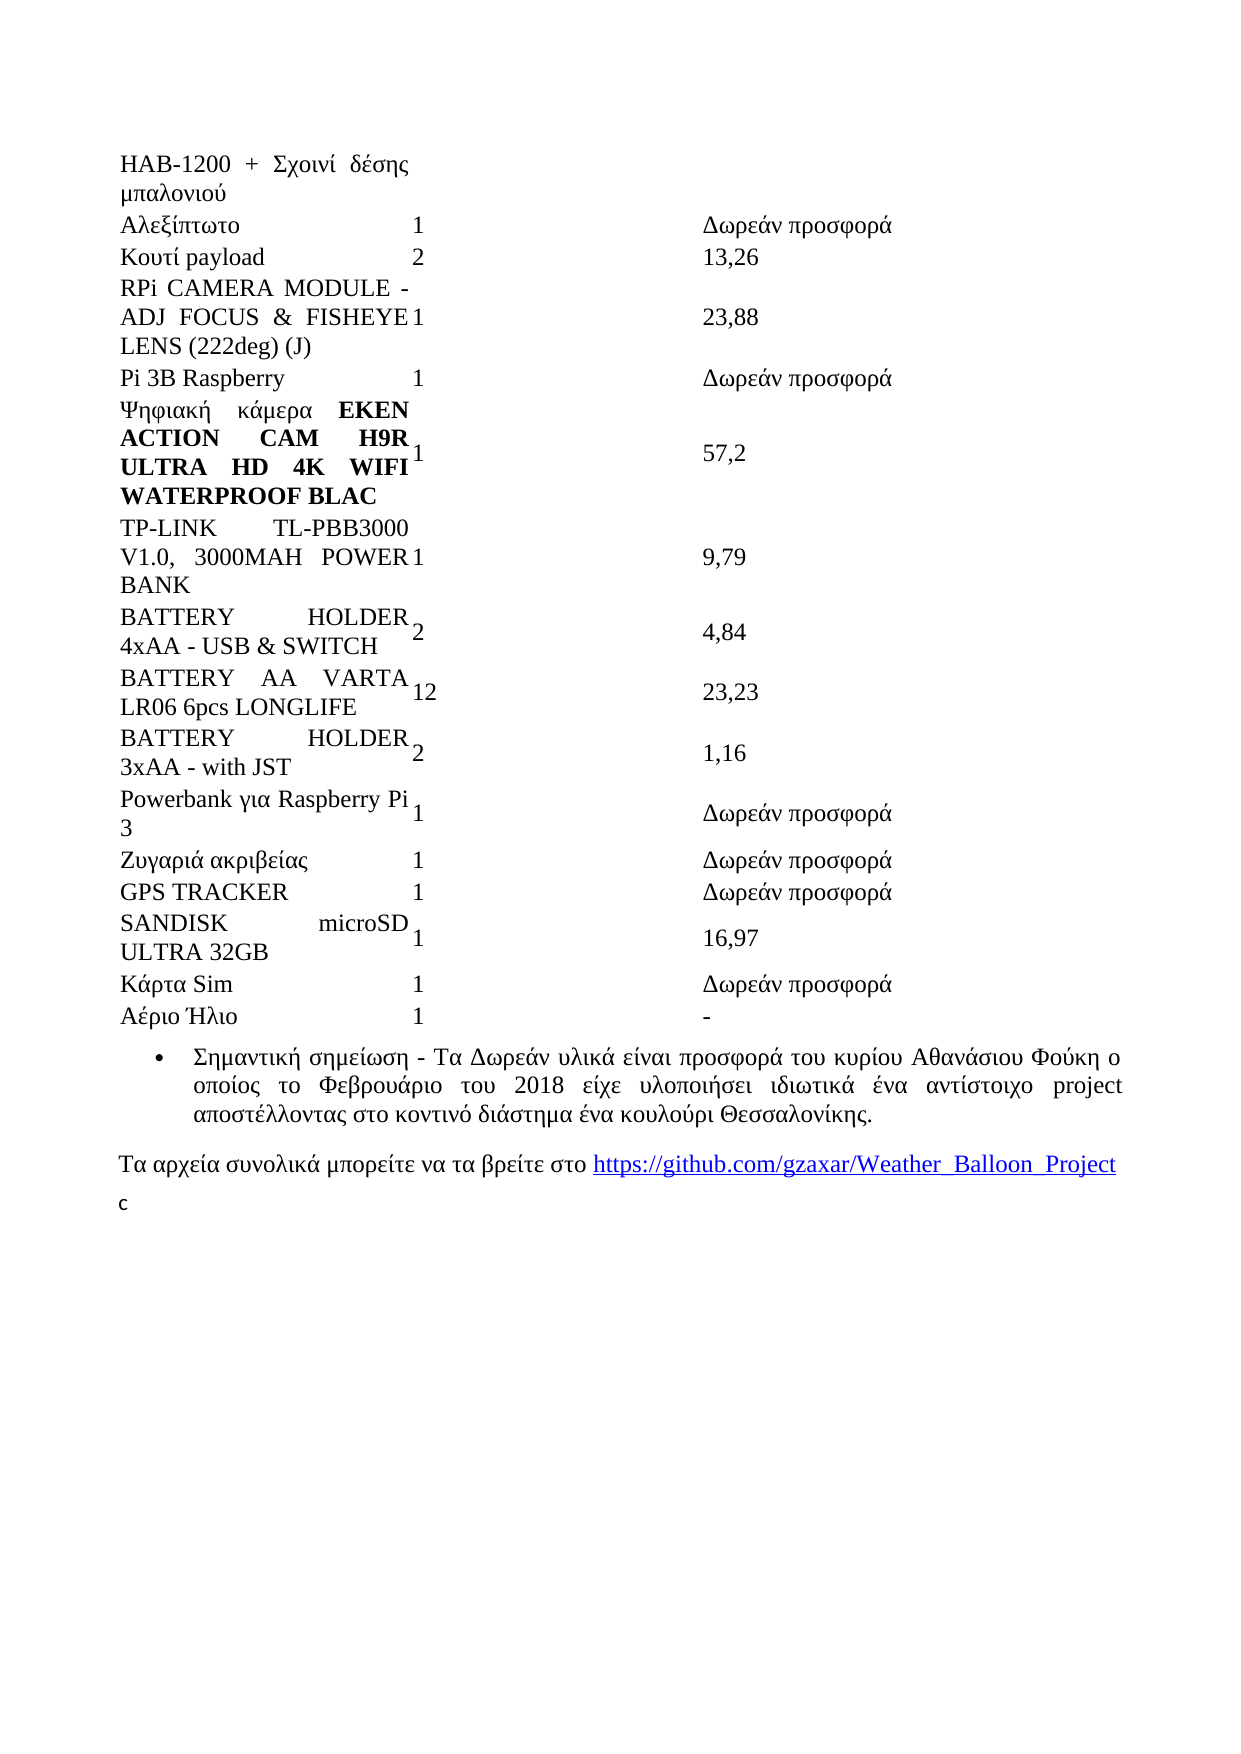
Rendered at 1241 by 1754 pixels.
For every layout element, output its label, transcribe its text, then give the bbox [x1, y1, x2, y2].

table_cell Pi 3B Raspberry [118, 361, 410, 393]
text c [118, 1188, 1122, 1216]
table_cell 2 [410, 601, 701, 661]
table_cell SANDISK microSD ULTRA 32GB [118, 907, 410, 968]
table_cell Powerbank για Raspberry Pi 3 [118, 783, 410, 843]
table_cell Αέριο Ήλιο [118, 1000, 410, 1031]
table_cell 1 [410, 875, 701, 907]
table_cell 13,26 [701, 240, 993, 272]
table_cell 1 [410, 968, 701, 999]
table_cell 12 [410, 661, 701, 722]
table_cell 1 [410, 843, 701, 875]
table_cell 1 [410, 272, 701, 361]
table_cell 1 [410, 208, 701, 240]
table_cell 1 [410, 783, 701, 843]
table_cell Κάρτα Sim [118, 968, 410, 999]
table_cell 57,2 [701, 393, 993, 511]
table_cell 1 [410, 907, 701, 968]
table_cell RPi CAMERA MODULE - ADJ FOCUS & FISHEYE LENS (222deg) (J) [118, 272, 410, 361]
table_cell Δωρεάν προσφορά [701, 361, 993, 393]
table_cell GPS TRACKER [118, 875, 410, 907]
table_cell 1 [410, 393, 701, 511]
table_cell Ζυγαριά ακριβείας [118, 843, 410, 875]
table_cell 23,88 [701, 272, 993, 361]
table_cell Δωρεάν προσφορά [701, 208, 993, 240]
table_cell - [701, 1000, 993, 1031]
table_cell 4,84 [701, 601, 993, 661]
table_cell [410, 148, 701, 208]
table_cell Κουτί payload [118, 240, 410, 272]
table_cell Δωρεάν προσφορά [701, 875, 993, 907]
table_cell 16,97 [701, 907, 993, 968]
table_cell 1,16 [701, 722, 993, 783]
table_cell 1 [410, 1000, 701, 1031]
table_cell 23,23 [701, 661, 993, 722]
table_cell 1 [410, 361, 701, 393]
table_cell Αλεξίπτωτο [118, 208, 410, 240]
table_cell Δωρεάν προσφορά [701, 968, 993, 999]
table_cell BATTERY HOLDER 3xAA - with JST [118, 722, 410, 783]
table_cell Δωρεάν προσφορά [701, 843, 993, 875]
table_cell Ψηφιακή κάμερα EKEN ACTION CAM H9R ULTRA HD 4K WIFI WATERPROOF BLAC [118, 393, 410, 511]
table_cell 2 [410, 722, 701, 783]
table_cell 9,79 [701, 511, 993, 601]
table_cell BATTERY HOLDER 4xAA - USB & SWITCH [118, 601, 410, 661]
table_cell Δωρεάν προσφορά [701, 783, 993, 843]
list Σημαντική σημείωση - Τα Δωρεάν υλικά είναι προσφορά του κυρίου Αθανάσιου Φούκη ο οποίος το Φεβρουάριο του 2018 είχε υλοποιήσει ιδιωτικά ένα αντίστοιχο project αποστέλλοντας στο κοντινό διάστημα ένα κουλούρι Θεσσαλονίκης. [156, 1042, 1122, 1128]
table_cell HAB-1200 + Σχοινί δέσης μπαλονιού [118, 148, 410, 208]
text Τα αρχεία συνολικά μπορείτε να τα βρείτε στο https://github.com/gzaxar/Weather_Balloon_Project [118, 1149, 1122, 1178]
table_cell TP-LINK TL-PBB3000 V1.0, 3000MAH POWER BANK [118, 511, 410, 601]
table_cell 2 [410, 240, 701, 272]
table_cell [701, 148, 993, 208]
table_cell BATTERY AA VARTA LR06 6pcs LONGLIFE [118, 661, 410, 722]
table_cell 1 [410, 511, 701, 601]
